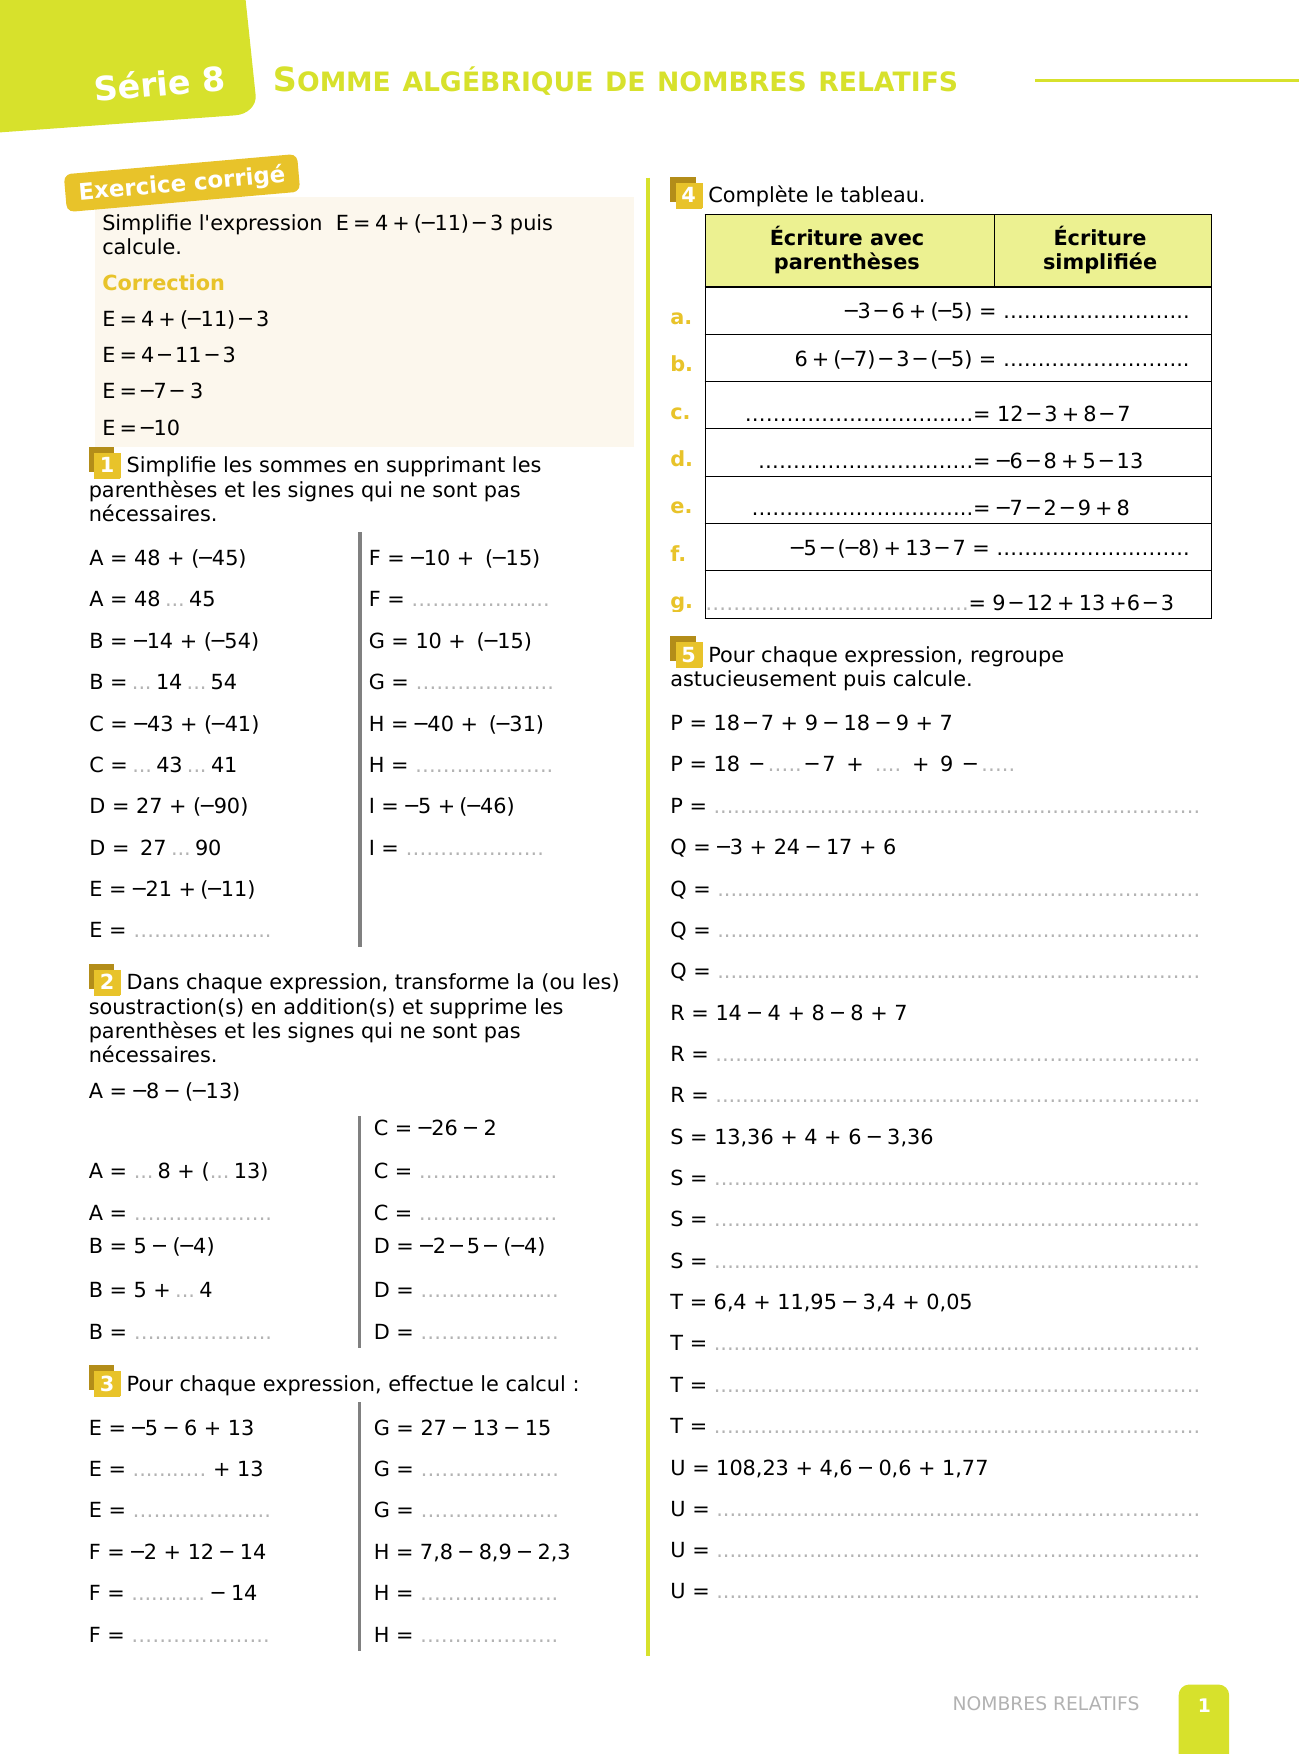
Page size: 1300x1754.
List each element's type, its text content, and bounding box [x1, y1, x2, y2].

subtitle Pour chaque expression, effectue le calcul : [114, 1365, 629, 1396]
subtitle Complète le tableau. [696, 177, 1211, 208]
table_cell [670, 523, 705, 570]
text P = [670, 780, 1211, 822]
text F = ……………….. [368, 574, 629, 615]
text R = 14 ─ 4 + 8 ─ 8 + 7 [670, 987, 1211, 1028]
text U = [670, 1524, 1211, 1566]
text H = ……………….. [373, 1609, 629, 1650]
subtitle C = ─26 ─ 2 [373, 1116, 623, 1140]
text G = ……………….. [373, 1485, 629, 1526]
text T = 6,4 + 11,95 ─ 3,4 + 0,05 [670, 1276, 1211, 1318]
table_cell [670, 570, 705, 617]
text T = [670, 1318, 1211, 1359]
text F = ........… ─ 14 [88, 1568, 344, 1609]
text A = ……………….. [88, 1187, 344, 1229]
text B = ─14 + (─54) [89, 615, 351, 657]
text D = ……………….. [373, 1306, 629, 1347]
text U = [670, 1566, 1211, 1607]
text C = ─43 + (─41) [89, 698, 351, 739]
text A = 48 + (─45) [89, 532, 351, 574]
subtitle Pour chaque expression, regroupe astucieusement puis calcule. [670, 636, 1211, 692]
text U = [670, 1483, 1211, 1524]
subtitle E = 4 ─ 11 ─ 3 [102, 343, 621, 367]
text E = ……………….. [89, 905, 351, 946]
text S = [670, 1235, 1211, 1276]
table_cell ─5 ─ (─8) + 13 ─ 7 = ………………..…….. [706, 524, 1211, 570]
text I = ……………….. [368, 822, 629, 863]
table_header Écriture avec parenthèses [706, 215, 994, 286]
text B = ……………….. [88, 1306, 344, 1347]
subtitle E = ─10 [102, 416, 621, 440]
table_cell ─3 ─ 6 + (─5) = …….……………….. [706, 288, 1211, 334]
text C = ……………….. [373, 1146, 629, 1187]
text I = ─5 + (─46) [368, 781, 629, 822]
subtitle Simplifie l'expression E = 4 + (─11) ─ 3 puis calcule. [102, 211, 621, 259]
subtitle E = ─7 ─ 3 [102, 379, 621, 404]
text C = ……………….. [373, 1187, 629, 1229]
table_cell [670, 334, 705, 381]
table_cell ………………………….= ─6 ─ 8 + 5 ─ 13 [706, 429, 1211, 476]
subtitle A = ─8 ─ (─13) [88, 1079, 623, 1104]
text H = ……………….. [373, 1568, 629, 1609]
subtitle Dans chaque expression, transforme la (ou les) soustraction(s) en addition(s) et supprime les parenthèses et les signes qui ne sont pas nécessaires. [88, 964, 629, 1068]
text R = [670, 1070, 1211, 1111]
table_cell [670, 381, 705, 428]
text G = 27 ─ 13 ─ 15 [373, 1402, 629, 1443]
text D = ……………….. [373, 1265, 629, 1306]
subtitle Simplifie les sommes en supprimant les parenthèses et les signes qui ne sont pas nécessaires. [88, 231, 629, 527]
table_cell [670, 286, 705, 334]
text H = ……………….. [368, 739, 629, 781]
text S = 13,36 + 4 + 6 ─ 3,36 [670, 1111, 1211, 1152]
text B = ... 14 ... 54 [89, 657, 351, 698]
subtitle B = 5 ─ (─4) [88, 1234, 338, 1259]
text H = 7,8 ─ 8,9 ─ 2,3 [373, 1526, 629, 1568]
text P = 18 ─ 7 + 9 ─ 18 ─ 9 + 7 [670, 697, 1211, 739]
text F = ……………….. [88, 1609, 344, 1650]
text Q = ─3 + 24 ─ 17 + 6 [670, 822, 1211, 863]
text E = ……………….. [88, 1485, 344, 1526]
text Q = [670, 946, 1211, 987]
text Q = [670, 904, 1211, 946]
text G = 10 + (─15) [368, 615, 629, 657]
text G = ……………….. [373, 1443, 629, 1485]
text T = [670, 1359, 1211, 1401]
text H = ─40 + (─31) [368, 698, 629, 739]
table_cell [670, 428, 705, 476]
text U = 108,23 + 4,6 ─ 0,6 + 1,77 [670, 1442, 1211, 1483]
text T = [670, 1401, 1211, 1442]
text E = ─5 ─ 6 + 13 [88, 1402, 344, 1443]
text D = 27 ... 90 [89, 822, 351, 863]
subtitle Correction [102, 271, 621, 295]
text A = ... 8 + (... 13) [88, 1146, 344, 1187]
text C = ... 43 ... 41 [89, 739, 351, 781]
text P = 18 ─ ….. ─ 7 + .... + 9 ─ ….. [670, 739, 1211, 780]
text F = ─2 + 12 ─ 14 [88, 1526, 344, 1568]
table_header Écriture simplifiée [995, 215, 1211, 286]
text F = ─10 + (─15) [368, 532, 629, 574]
text R = [670, 1028, 1211, 1070]
subtitle D = ─2 ─ 5 ─ (─4) [373, 1234, 623, 1259]
text E = ─21 + (─11) [89, 863, 351, 905]
text Q = [670, 863, 1211, 904]
text S = [670, 1194, 1211, 1235]
table_cell ………………………..….= 12 ─ 3 + 8 ─ 7 [706, 382, 1211, 428]
table_cell ………………………………..= 9 ─ 12 + 13 +6 ─ 3 [706, 571, 1211, 617]
subtitle E = 4 + (─11) ─ 3 [102, 307, 621, 331]
text S = [670, 1152, 1211, 1194]
text G = ……………….. [368, 657, 629, 698]
text E = ........… + 13 [88, 1443, 344, 1485]
text A = 48 ... 45 [89, 574, 351, 615]
text D = 27 + (─90) [89, 781, 351, 822]
table_cell …………………………..= ─7 ─ 2 ─ 9 + 8 [706, 477, 1211, 523]
table_cell [670, 476, 705, 523]
table_header [670, 214, 705, 286]
text B = 5 + ... 4 [88, 1265, 344, 1306]
table_cell 6 + (─7) ─ 3 ─ (─5) = …….……………….. [706, 335, 1211, 381]
